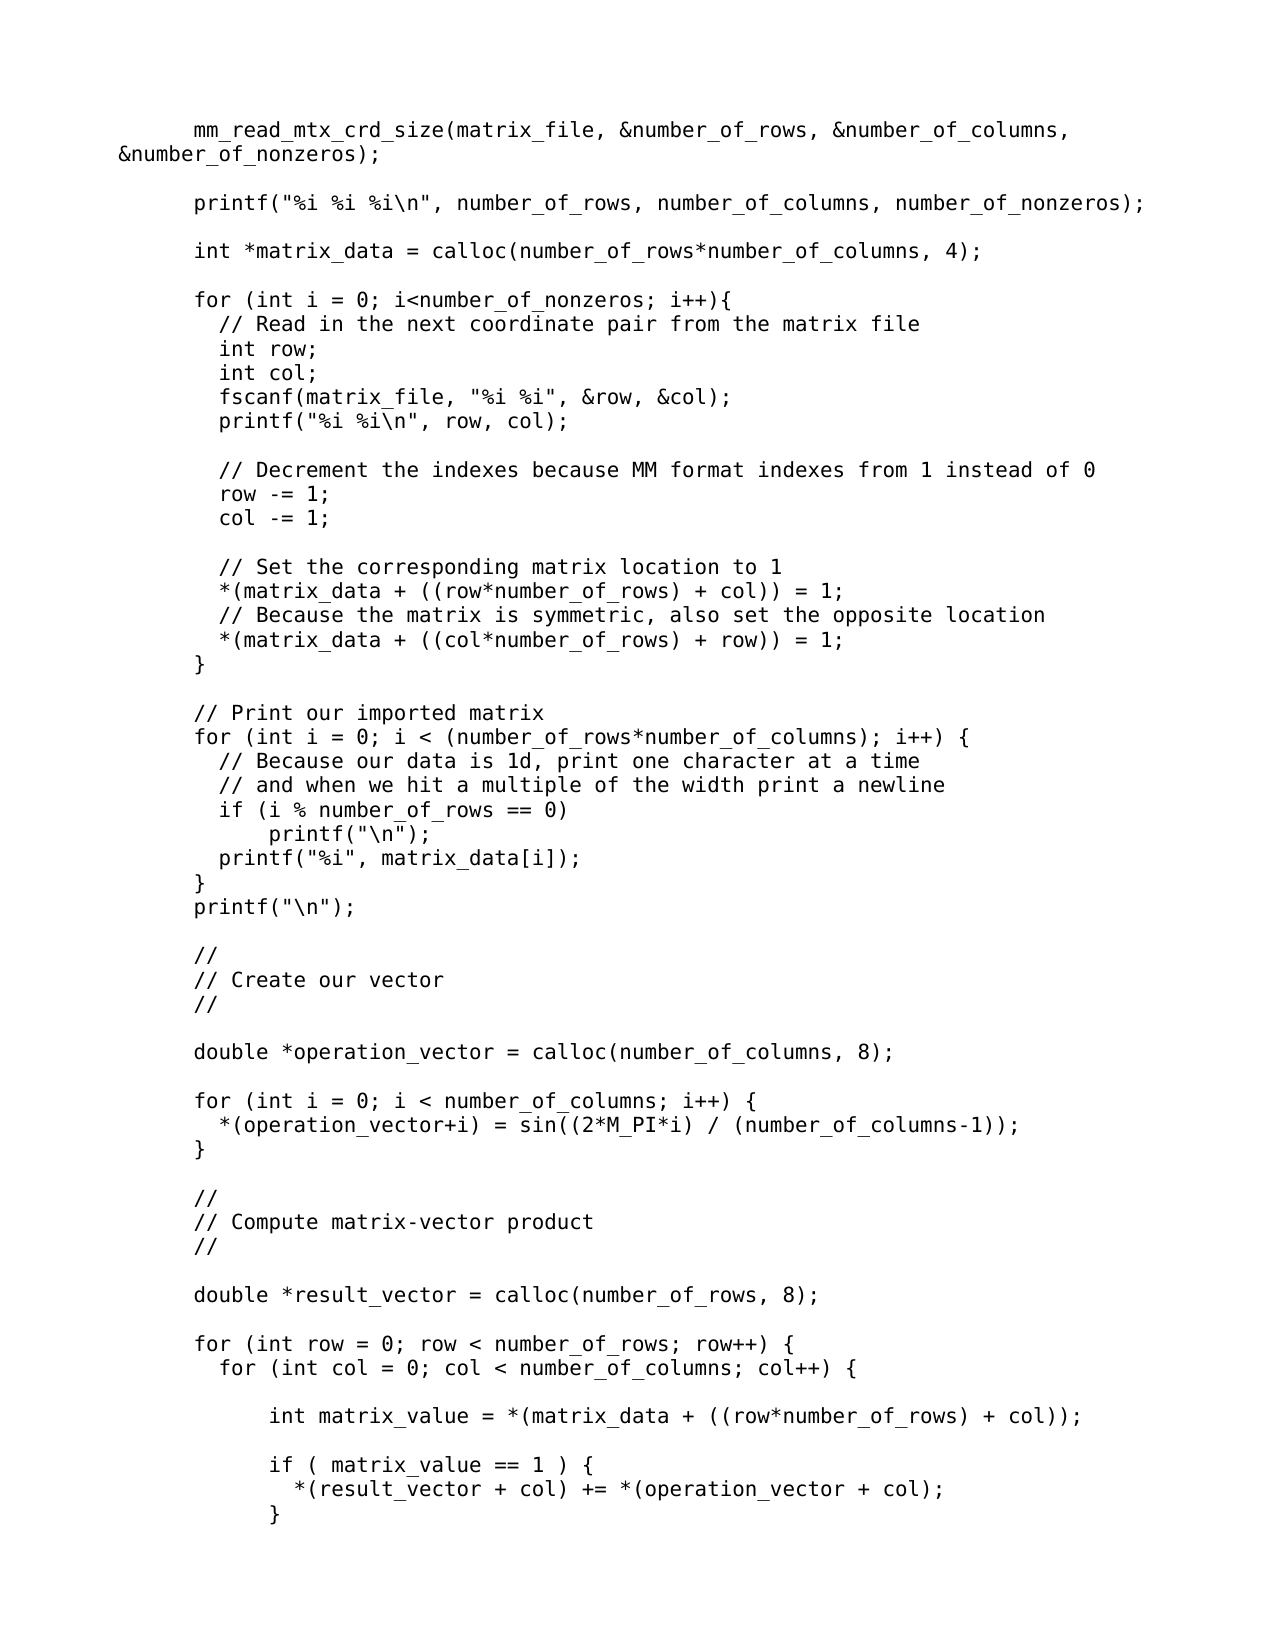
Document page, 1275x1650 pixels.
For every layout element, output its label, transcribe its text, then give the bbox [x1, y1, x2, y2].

text row -= 1; [118, 482, 1157, 506]
text // Because the matrix is symmetric, also set the opposite location [118, 603, 1157, 628]
text for (int row = 0; row < number_of_rows; row++) { [118, 1332, 1157, 1356]
text for (int i = 0; i<number_of_nonzeros; i++){ [118, 288, 1157, 312]
text // Decrement the indexes because MM format indexes from 1 instead of 0 [118, 458, 1157, 482]
text printf("%i", matrix_data[i]); [118, 846, 1157, 871]
text double *operation_vector = calloc(number_of_columns, 8); [118, 1040, 1157, 1065]
text } [118, 1502, 1157, 1526]
text } [118, 652, 1157, 676]
text col -= 1; [118, 506, 1157, 531]
text *(result_vector + col) += *(operation_vector + col); [118, 1477, 1157, 1502]
text printf("\n"); [118, 822, 1157, 846]
text *(matrix_data + ((col*number_of_rows) + row)) = 1; [118, 628, 1157, 652]
text } [118, 1137, 1157, 1162]
text // Create our vector [118, 968, 1157, 992]
text // [118, 1186, 1157, 1210]
text int matrix_value = *(matrix_data + ((row*number_of_rows) + col)); [118, 1404, 1157, 1429]
text *(operation_vector+i) = sin((2*M_PI*i) / (number_of_columns-1)); [118, 1113, 1157, 1137]
text *(matrix_data + ((row*number_of_rows) + col)) = 1; [118, 579, 1157, 603]
text // [118, 992, 1157, 1016]
text // Read in the next coordinate pair from the matrix file [118, 312, 1157, 337]
text int row; [118, 337, 1157, 361]
text } [118, 871, 1157, 895]
text printf("\n"); [118, 895, 1157, 919]
text printf("%i %i\n", row, col); [118, 409, 1157, 434]
text mm_read_mtx_crd_size(matrix_file, &number_of_rows, &number_of_columns, &number_of_nonzeros); [118, 118, 1157, 167]
text // Print our imported matrix [118, 701, 1157, 725]
text // and when we hit a multiple of the width print a newline [118, 773, 1157, 798]
text // Because our data is 1d, print one character at a time [118, 749, 1157, 773]
text int *matrix_data = calloc(number_of_rows*number_of_columns, 4); [118, 239, 1157, 264]
text if ( matrix_value == 1 ) { [118, 1453, 1157, 1477]
text for (int i = 0; i < number_of_columns; i++) { [118, 1089, 1157, 1113]
text for (int col = 0; col < number_of_columns; col++) { [118, 1356, 1157, 1380]
text // [118, 943, 1157, 968]
text // Set the corresponding matrix location to 1 [118, 555, 1157, 579]
text // Compute matrix-vector product [118, 1210, 1157, 1234]
text for (int i = 0; i < (number_of_rows*number_of_columns); i++) { [118, 725, 1157, 749]
text double *result_vector = calloc(number_of_rows, 8); [118, 1283, 1157, 1307]
text fscanf(matrix_file, "%i %i", &row, &col); [118, 385, 1157, 409]
text int col; [118, 361, 1157, 385]
text if (i % number_of_rows == 0) [118, 798, 1157, 822]
text printf("%i %i %i\n", number_of_rows, number_of_columns, number_of_nonzeros); [118, 191, 1157, 215]
text // [118, 1234, 1157, 1259]
